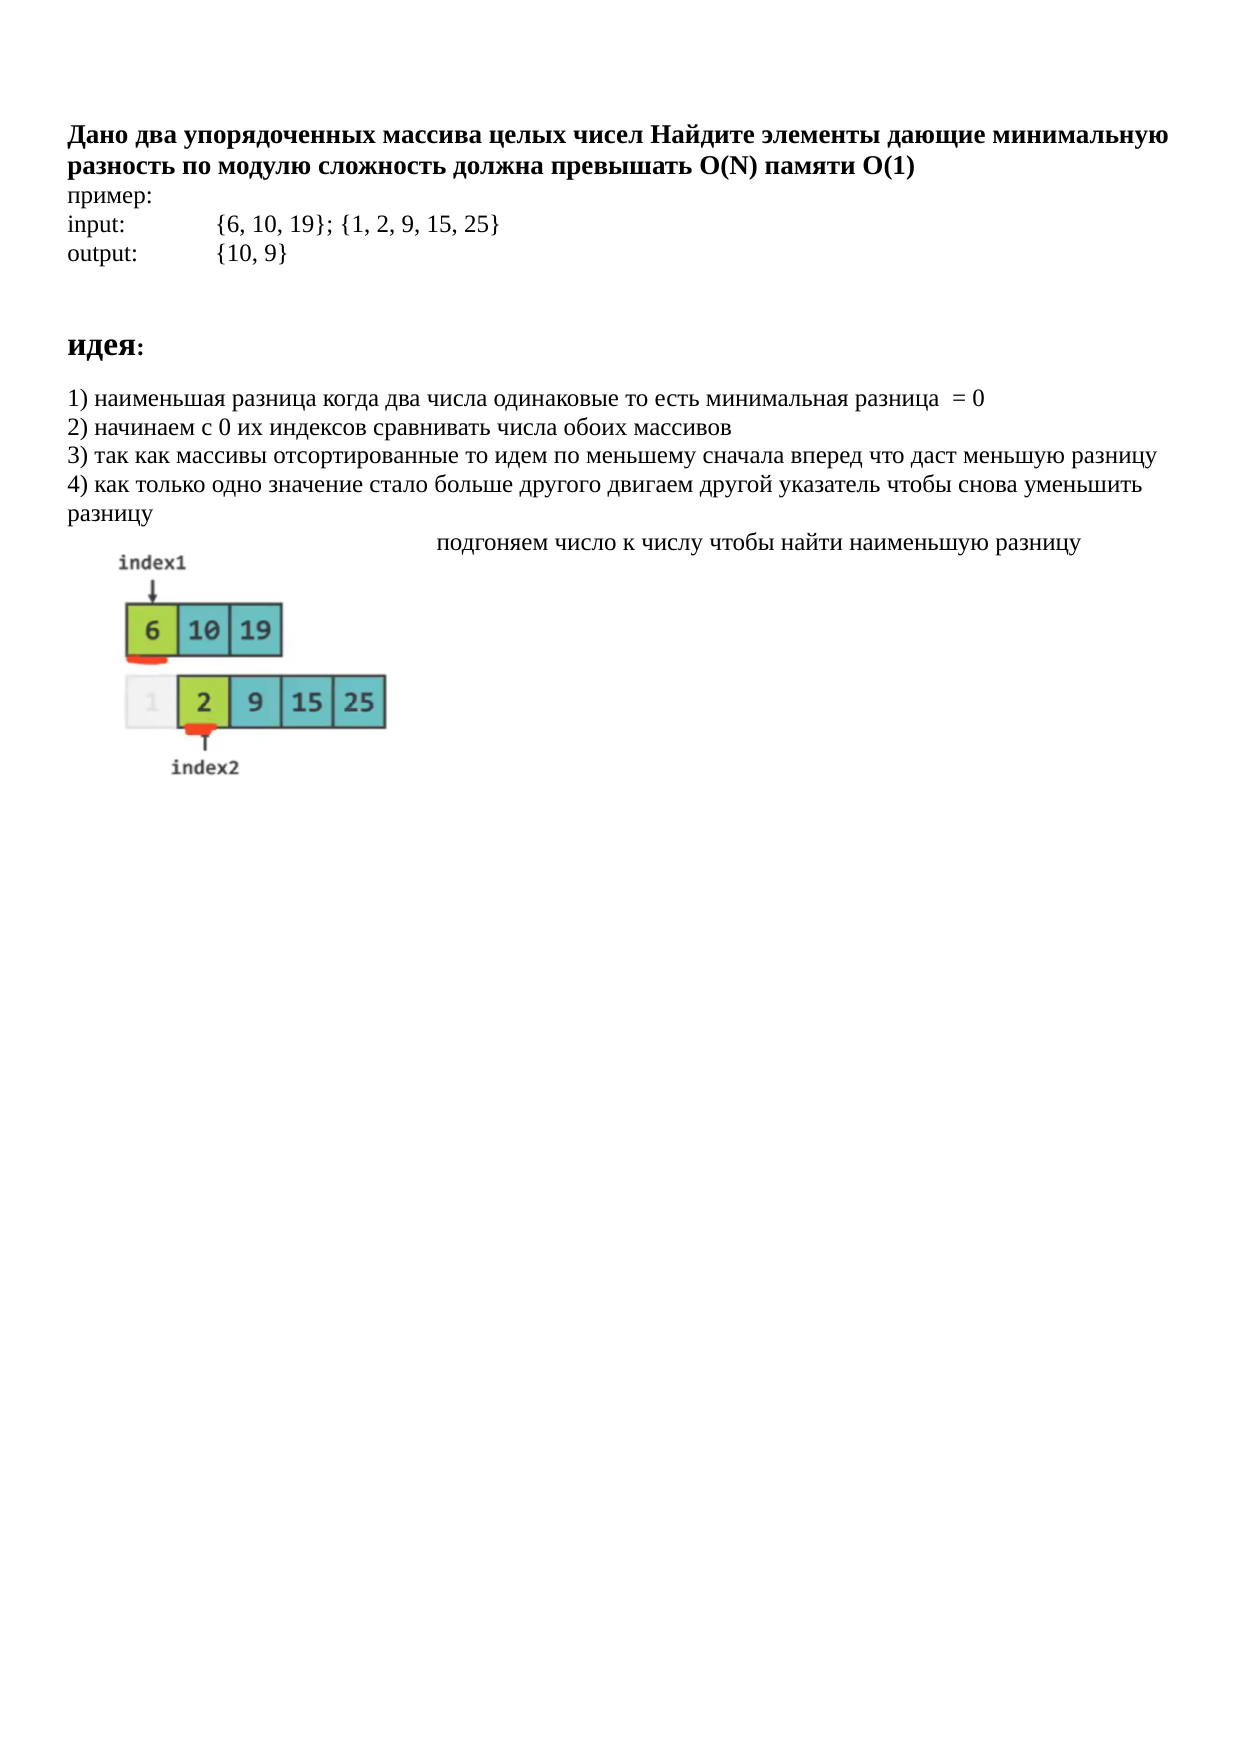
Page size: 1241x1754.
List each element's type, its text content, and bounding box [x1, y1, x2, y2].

text 3) так как массивы отсортированные то идем по меньшему сначала вперед что даст меньшую разницу [67, 440, 1195, 469]
text output: {10, 9} [67, 238, 1195, 267]
text 1) наименьшая разница когда два числа одинаковые то есть минимальная разница = 0 [67, 383, 1195, 412]
picture [62, 527, 433, 801]
text 2) начинаем с 0 их индексов сравнивать числа обоих массивов [67, 412, 1195, 440]
text input: {6, 10, 19}; {1, 2, 9, 15, 25} [67, 209, 1195, 238]
text Дано два упорядоченных массива целых чисел Найдите элементы дающие минимальную разность по модулю сложность должна превышать O(N) памяти O(1) [67, 118, 1195, 180]
text 4) как только одно значение стало больше другого двигаем другой указатель чтобы снова уменьшить разницу [67, 469, 1195, 527]
text идея: [67, 324, 1195, 362]
text пример: [67, 180, 1195, 209]
text подгоняем число к числу чтобы найти наименьшую разницу [433, 527, 1195, 555]
